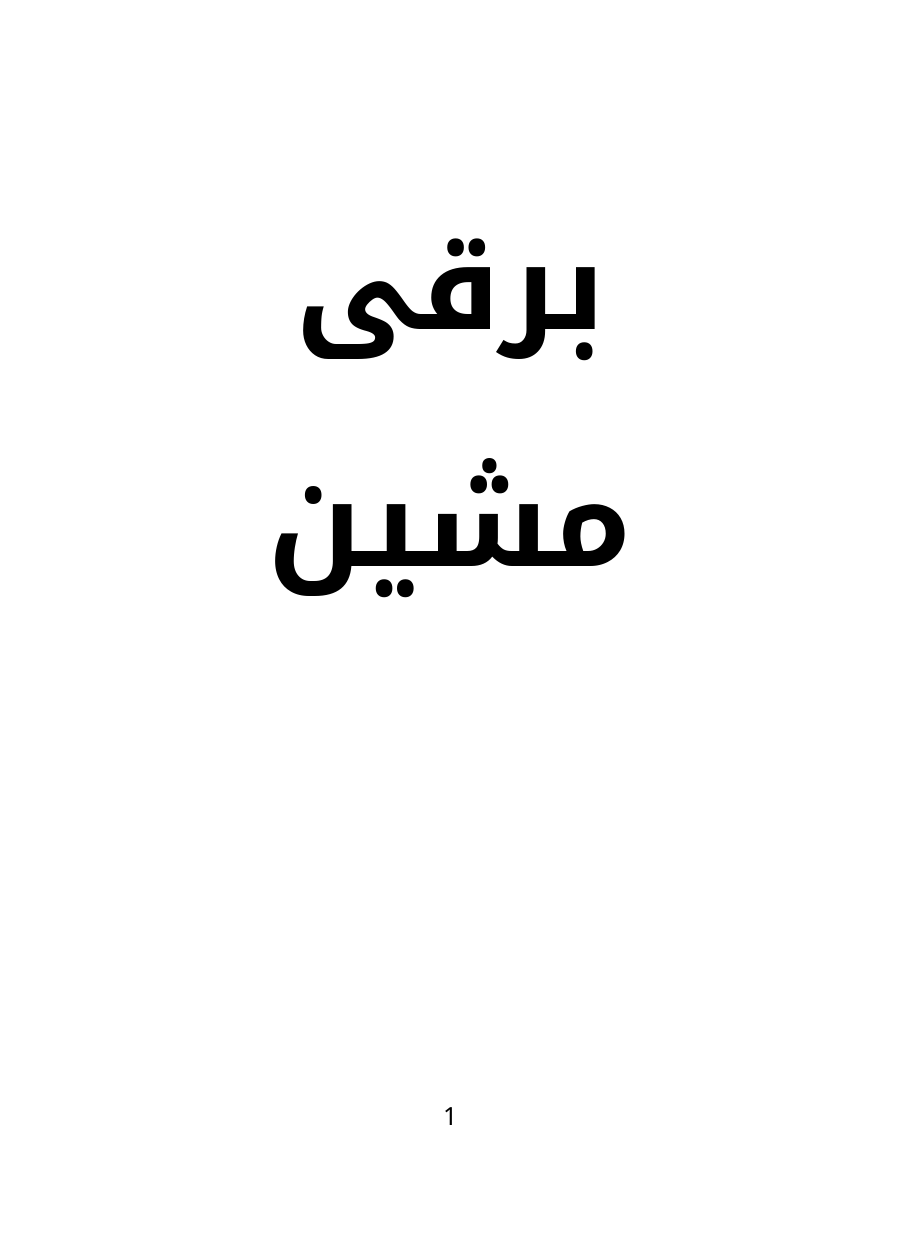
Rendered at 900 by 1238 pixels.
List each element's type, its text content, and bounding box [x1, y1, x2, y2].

text برقی مشین [105, 169, 795, 643]
